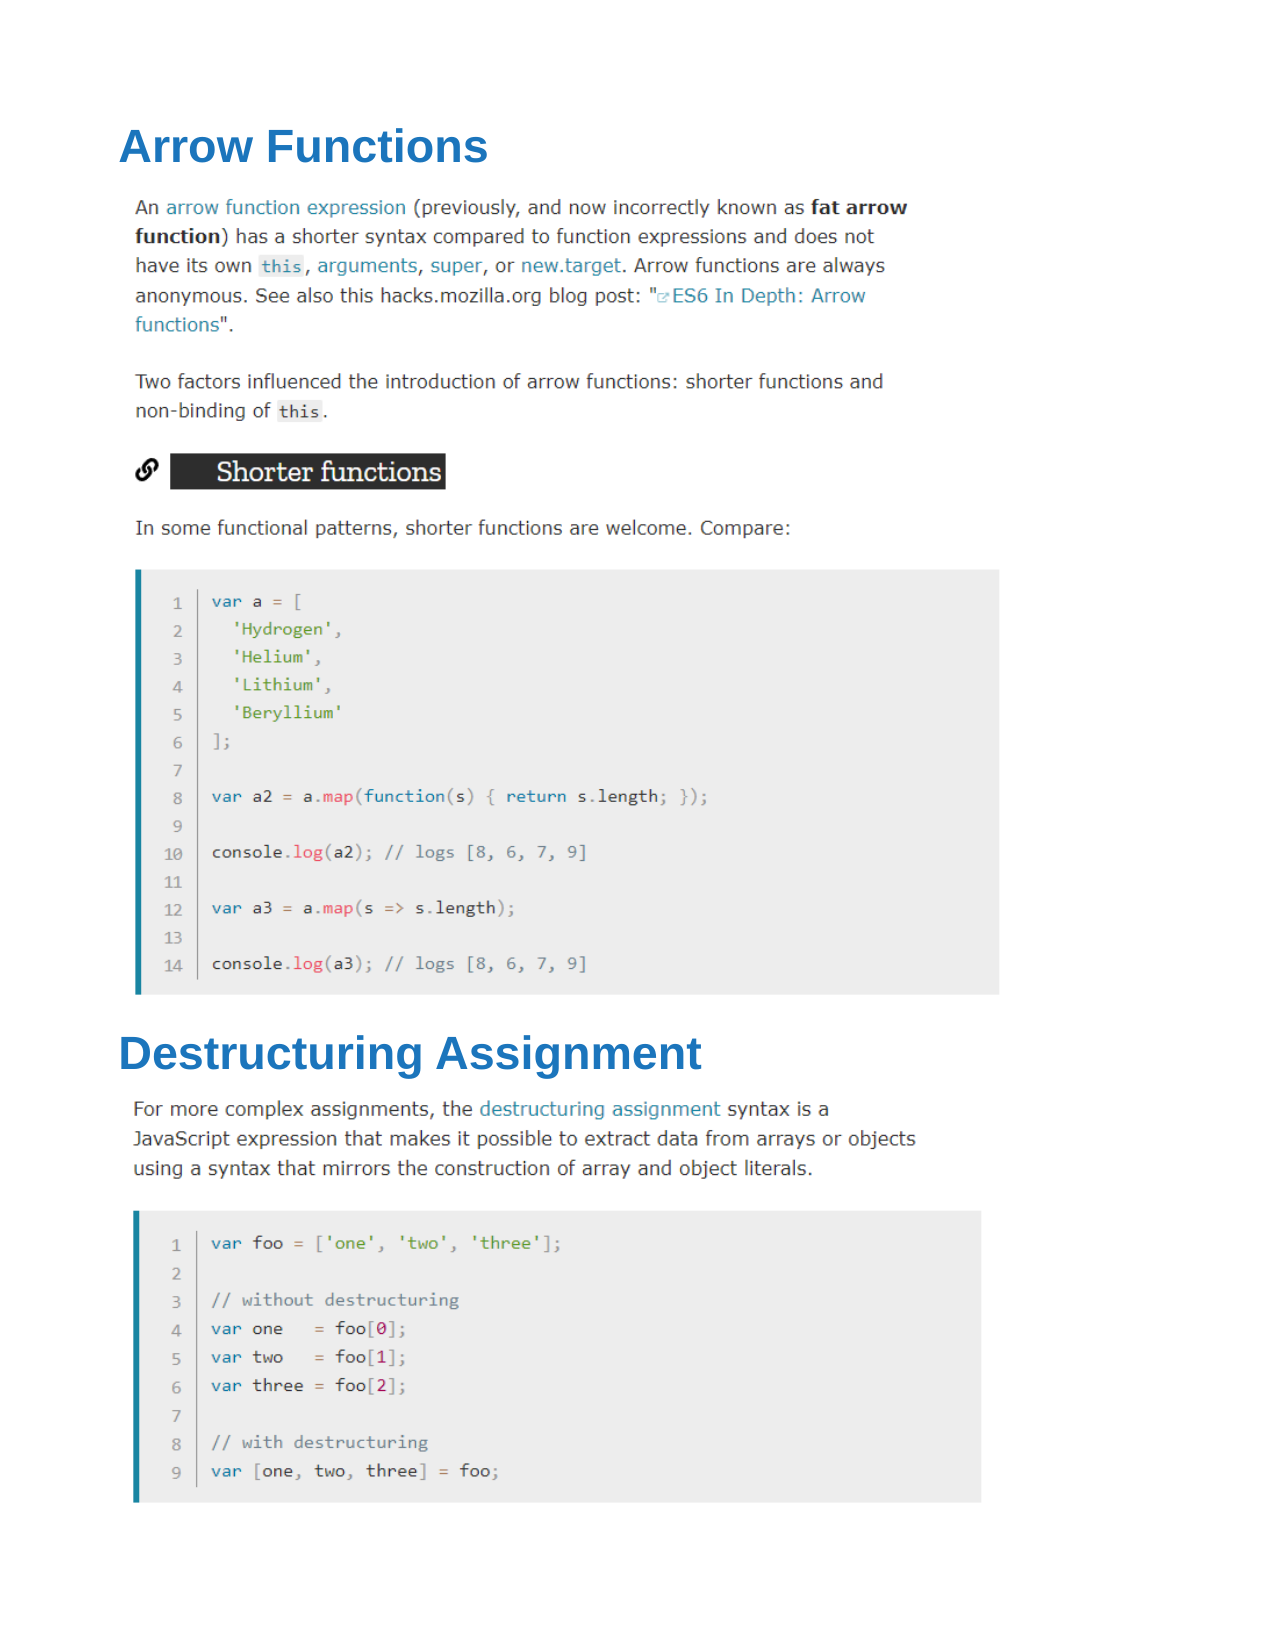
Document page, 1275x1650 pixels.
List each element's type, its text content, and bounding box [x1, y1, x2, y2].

subtitle Destructuring Assignment [118, 1026, 1157, 1079]
picture [118, 1091, 982, 1511]
picture [118, 184, 1000, 1011]
subtitle Arrow Functions [118, 118, 1157, 172]
